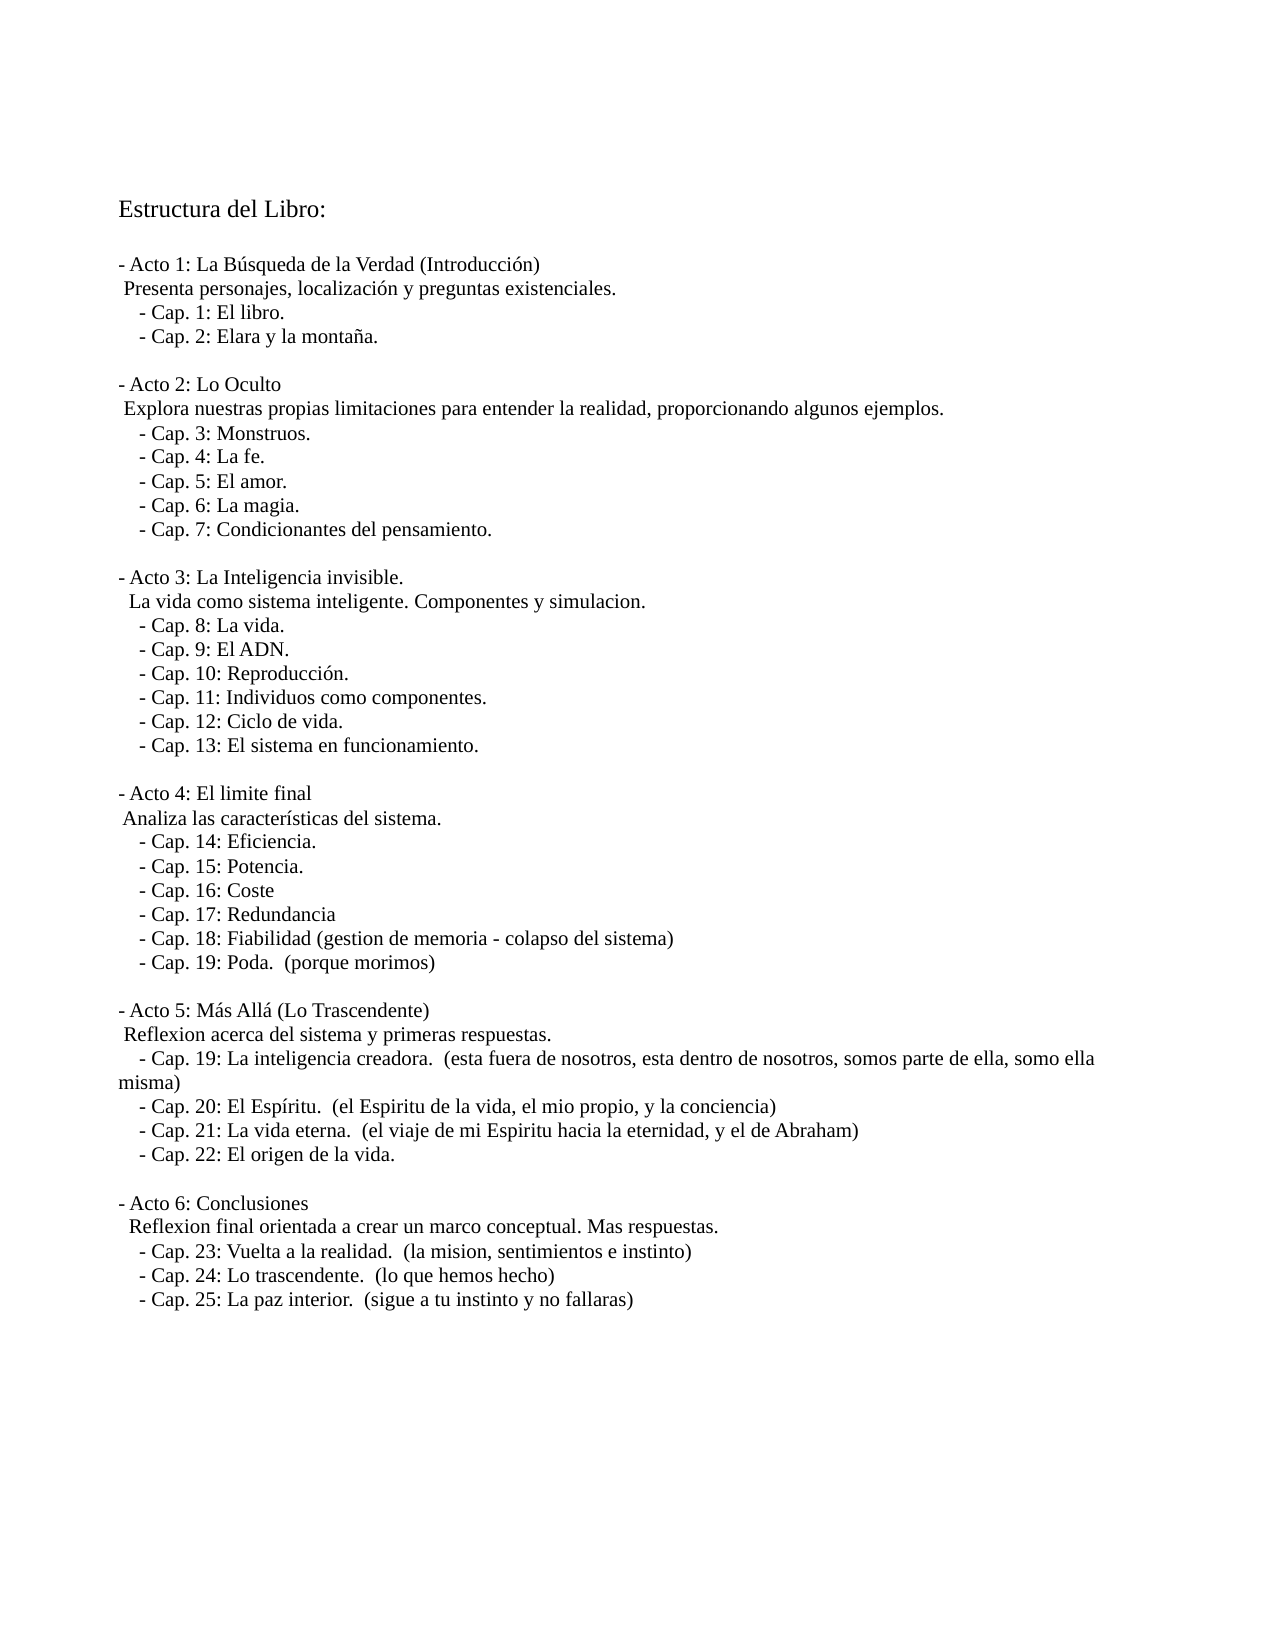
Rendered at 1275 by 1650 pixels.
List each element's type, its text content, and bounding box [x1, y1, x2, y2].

text Reflexion acerca del sistema y primeras respuestas. [118, 1022, 1157, 1046]
text - Cap. 6: La magia. [118, 493, 1157, 517]
text Estructura del Libro: [118, 194, 1157, 223]
text - Cap. 19: Poda. (porque morimos) [118, 950, 1157, 974]
text - Cap. 20: El Espíritu. (el Espiritu de la vida, el mio propio, y la conciencia) [118, 1094, 1157, 1118]
text - Cap. 17: Redundancia [118, 902, 1157, 926]
text - Cap. 24: Lo trascendente. (lo que hemos hecho) [118, 1263, 1157, 1287]
text - Cap. 4: La fe. [118, 444, 1157, 468]
text - Cap. 10: Reproducción. [118, 661, 1157, 685]
text - Cap. 23: Vuelta a la realidad. (la mision, sentimientos e instinto) [118, 1238, 1157, 1263]
text - Acto 6: Conclusiones [118, 1190, 1157, 1214]
text Presenta personajes, localización y preguntas existenciales. [118, 276, 1157, 300]
text - Cap. 25: La paz interior. (sigue a tu instinto y no fallaras) [118, 1287, 1157, 1311]
text - Acto 1: La Búsqueda de la Verdad (Introducción) [118, 252, 1157, 276]
text - Cap. 13: El sistema en funcionamiento. [118, 733, 1157, 757]
text - Cap. 21: La vida eterna. (el viaje de mi Espiritu hacia la eternidad, y el de Abraham) [118, 1118, 1157, 1142]
text - Acto 4: El limite final [118, 781, 1157, 805]
text - Cap. 16: Coste [118, 878, 1157, 902]
text - Cap. 12: Ciclo de vida. [118, 709, 1157, 733]
text - Cap. 8: La vida. [118, 613, 1157, 637]
text - Cap. 9: El ADN. [118, 637, 1157, 661]
text - Cap. 19: La inteligencia creadora. (esta fuera de nosotros, esta dentro de nosotros, somos parte de ella, somo ella misma) [118, 1046, 1157, 1094]
text - Cap. 1: El libro. [118, 300, 1157, 324]
text - Cap. 18: Fiabilidad (gestion de memoria - colapso del sistema) [118, 926, 1157, 950]
text - Cap. 2: Elara y la montaña. [118, 324, 1157, 348]
text - Acto 5: Más Allá (Lo Trascendente) [118, 998, 1157, 1022]
text - Cap. 11: Individuos como componentes. [118, 685, 1157, 709]
text - Cap. 15: Potencia. [118, 853, 1157, 878]
text - Cap. 14: Eficiencia. [118, 829, 1157, 853]
text - Acto 3: La Inteligencia invisible. [118, 565, 1157, 589]
text - Cap. 5: El amor. [118, 468, 1157, 493]
text - Acto 2: Lo Oculto [118, 372, 1157, 396]
text La vida como sistema inteligente. Componentes y simulacion. [118, 589, 1157, 613]
text Analiza las características del sistema. [118, 805, 1157, 829]
text - Cap. 7: Condicionantes del pensamiento. [118, 517, 1157, 541]
text - Cap. 22: El origen de la vida. [118, 1142, 1157, 1166]
text Reflexion final orientada a crear un marco conceptual. Mas respuestas. [118, 1214, 1157, 1238]
text - Cap. 3: Monstruos. [118, 420, 1157, 444]
text Explora nuestras propias limitaciones para entender la realidad, proporcionando algunos ejemplos. [118, 396, 1157, 420]
